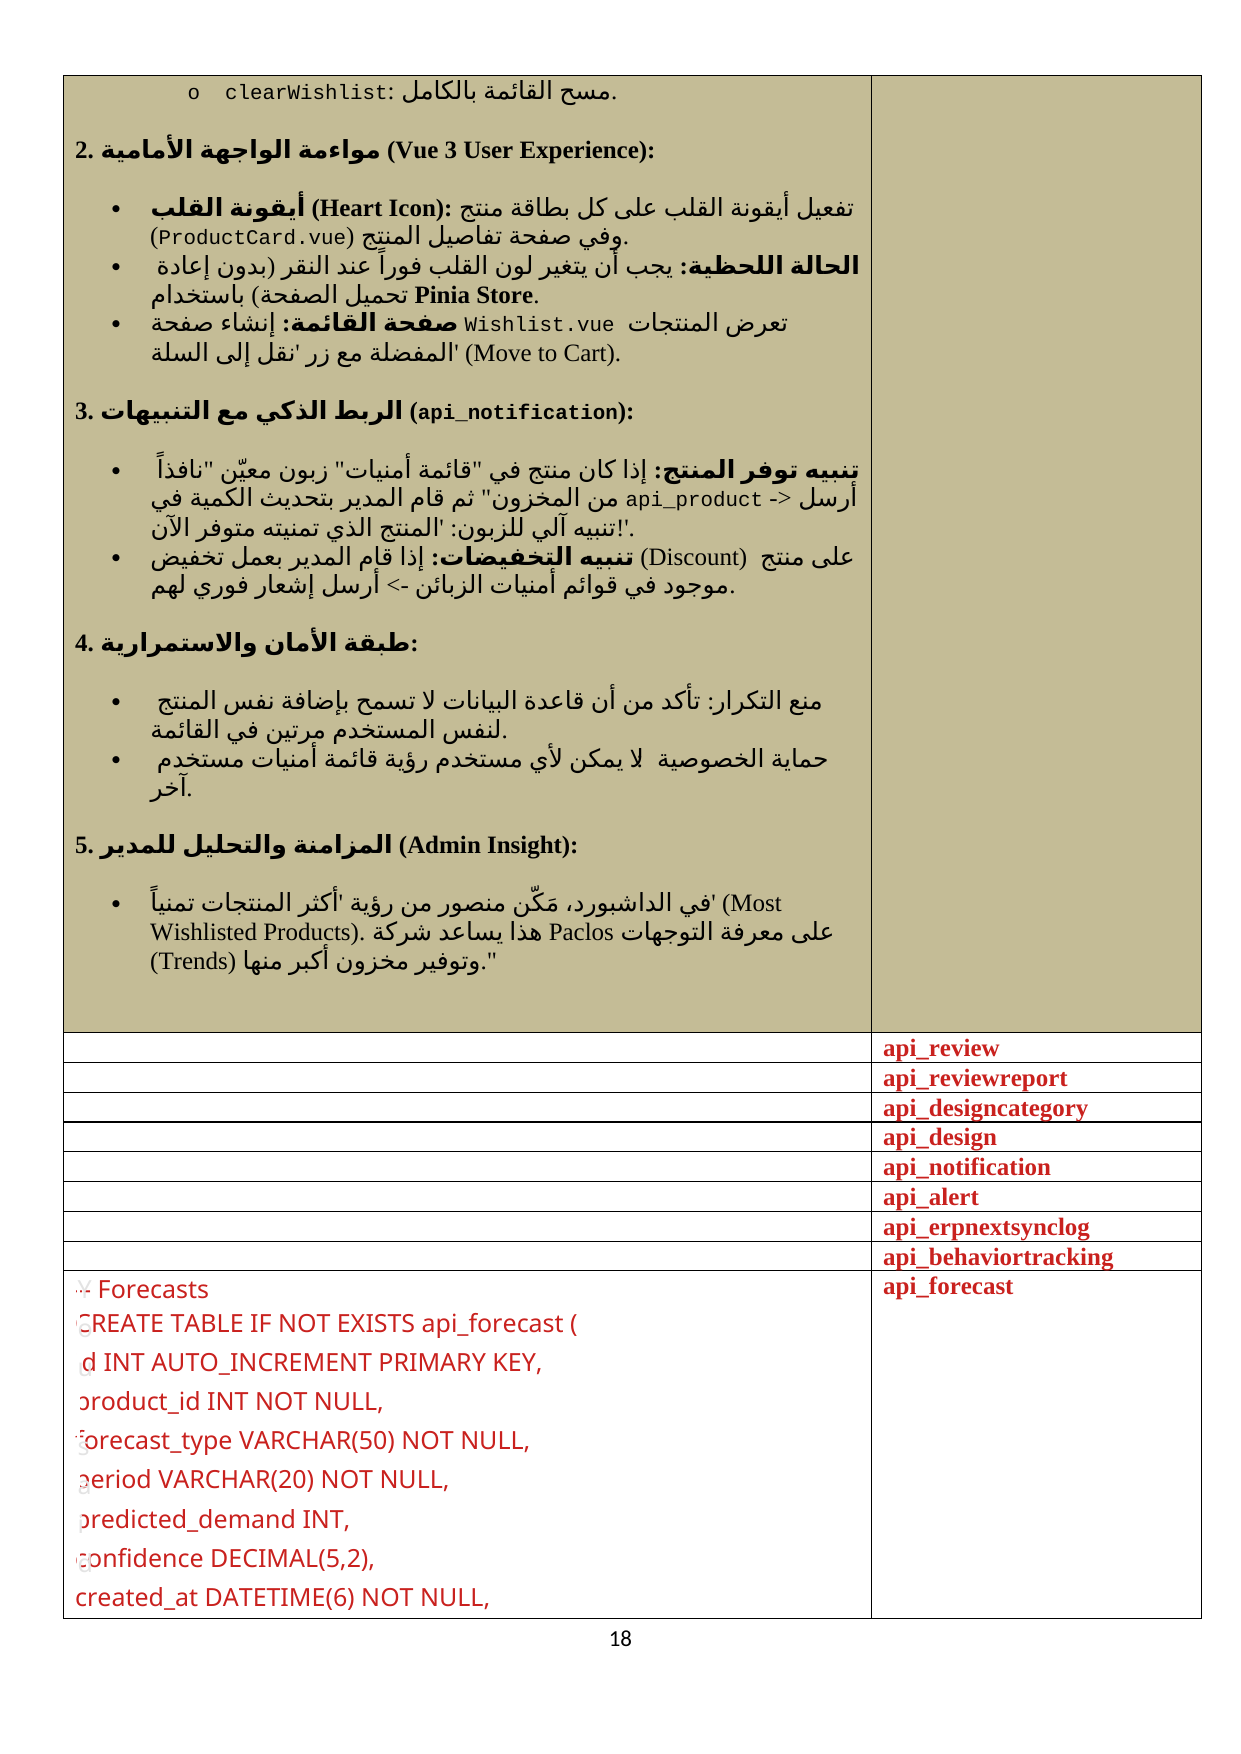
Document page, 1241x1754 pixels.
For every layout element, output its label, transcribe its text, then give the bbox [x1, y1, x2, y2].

table_cell [64, 1093, 871, 1121]
table_cell [64, 1152, 871, 1181]
table_cell -- Forecasts CREATE TABLE IF NOT EXISTS api_forecast ( id INT AUTO_INCREMENT PRIMARY KEY, product_id INT NOT NULL, forecast_type VARCHAR(50) NOT NULL, period VARCHAR(20) NOT NULL, predicted_demand INT, confidence DECIMAL(5,2), created_at DATETIME(6) NOT NULL, FOREIGN KEY (product_id) REFERENCES api_product(id) ON DELETE CASCADE ) ENGINE=InnoDB DEFAULT CHARSET=utf8mb4 COLLATE=utf8mb4_unicode_ci; انظر ملف المشروع المرفق تتبع هذا الجدول في ملف sql_code.sql في الباكيند والفرونتيند حدد هاذا الجدول في ماذا يفيد أعد مراجعة المشروع مدى ترابط الباك ايند والفرونت ايند حوله أظف حقول في هاذا الجدول في ملف sql_code.sql modale and serializer and schema and migration apolo and vue and router... إلى آخره واعطني البرومبت الذي سأقدمه ل windsurf [64, 1271, 871, 1618]
table_cell [872, 76, 1201, 1032]
table_cell [64, 1182, 871, 1211]
table_cell [64, 1063, 871, 1092]
table_cell api_behaviortracking [872, 1242, 1201, 1270]
table_cell [64, 1123, 871, 1151]
table_cell api_design [872, 1123, 1201, 1151]
table_cell [64, 1033, 871, 1062]
table_cell api_review [872, 1033, 1201, 1062]
table_cell [64, 1212, 871, 1241]
table_cell api_reviewreport [872, 1063, 1201, 1092]
table_cell [64, 1242, 871, 1270]
table_cell api_erpnextsynclog [872, 1212, 1201, 1241]
table_cell api_notification [872, 1152, 1201, 1181]
table_cell "المهمة: ربط وتفعيل كيان قائمة الأمنيات (api_wishlist) الموجود في MySQL ودمجه مع نظام المنتجات، الإشعارات، وواجهة المستخدم. 1. مطابقة الكيان والمنطق التفاعلي (Entity & Logic Mapping): تأكد من أن WishlistType في Graphene يربط بين: product: تفاصيل المنتج (الاسم، السعر، التوفر). user: المستخدم صاحب القائمة (ForeignKey). added_at: تاريخ الإضافة للتحليل التسويقي. أنشئ Mutations سريعة: toggleWishlist: إضافة أو حذف المنتج بضغطة زر واحدة (Toggle) من بطاقة المنتج. clearWishlist: مسح القائمة بالكامل. 2. مواءمة الواجهة الأمامية (Vue 3 User Experience): أيقونة القلب (Heart Icon): تفعيل أيقونة القلب على كل بطاقة منتج (ProductCard.vue) وفي صفحة تفاصيل المنتج. الحالة اللحظية: يجب أن يتغير لون القلب فوراً عند النقر (بدون إعادة تحميل الصفحة) باستخدام Pinia Store. صفحة القائمة: إنشاء صفحة Wishlist.vue تعرض المنتجات المفضلة مع زر 'نقل إلى السلة' (Move to Cart). 3. الربط الذكي مع التنبيهات (api_notification): تنبيه توفر المنتج: إذا كان منتج في "قائمة أمنيات" زبون معيّن "نافذاً من المخزون" ثم قام المدير بتحديث الكمية في api_product -> أرسل تنبيه آلي للزبون: 'المنتج الذي تمنيته متوفر الآن!'. تنبيه التخفيضات: إذا قام المدير بعمل تخفيض (Discount) على منتج موجود في قوائم أمنيات الزبائن -> أرسل إشعار فوري لهم. 4. طبقة الأمان والاستمرارية: منع التكرار: تأكد من أن قاعدة البيانات لا تسمح بإضافة نفس المنتج لنفس المستخدم مرتين في القائمة. حماية الخصوصية: لا يمكن لأي مستخدم رؤية قائمة أمنيات مستخدم آخر. 5. المزامنة والتحليل للمدير (Admin Insight): في الداشبورد، مَكّن منصور من رؤية 'أكثر المنتجات تمنياً' (Most Wishlisted Products). هذا يساعد شركة Paclos على معرفة التوجهات (Trends) وتوفير مخزون أكبر منها." [64, 76, 871, 1032]
table_cell api_alert [872, 1182, 1201, 1211]
table_cell api_designcategory [872, 1093, 1201, 1121]
table_cell api_forecast [872, 1271, 1201, 1618]
